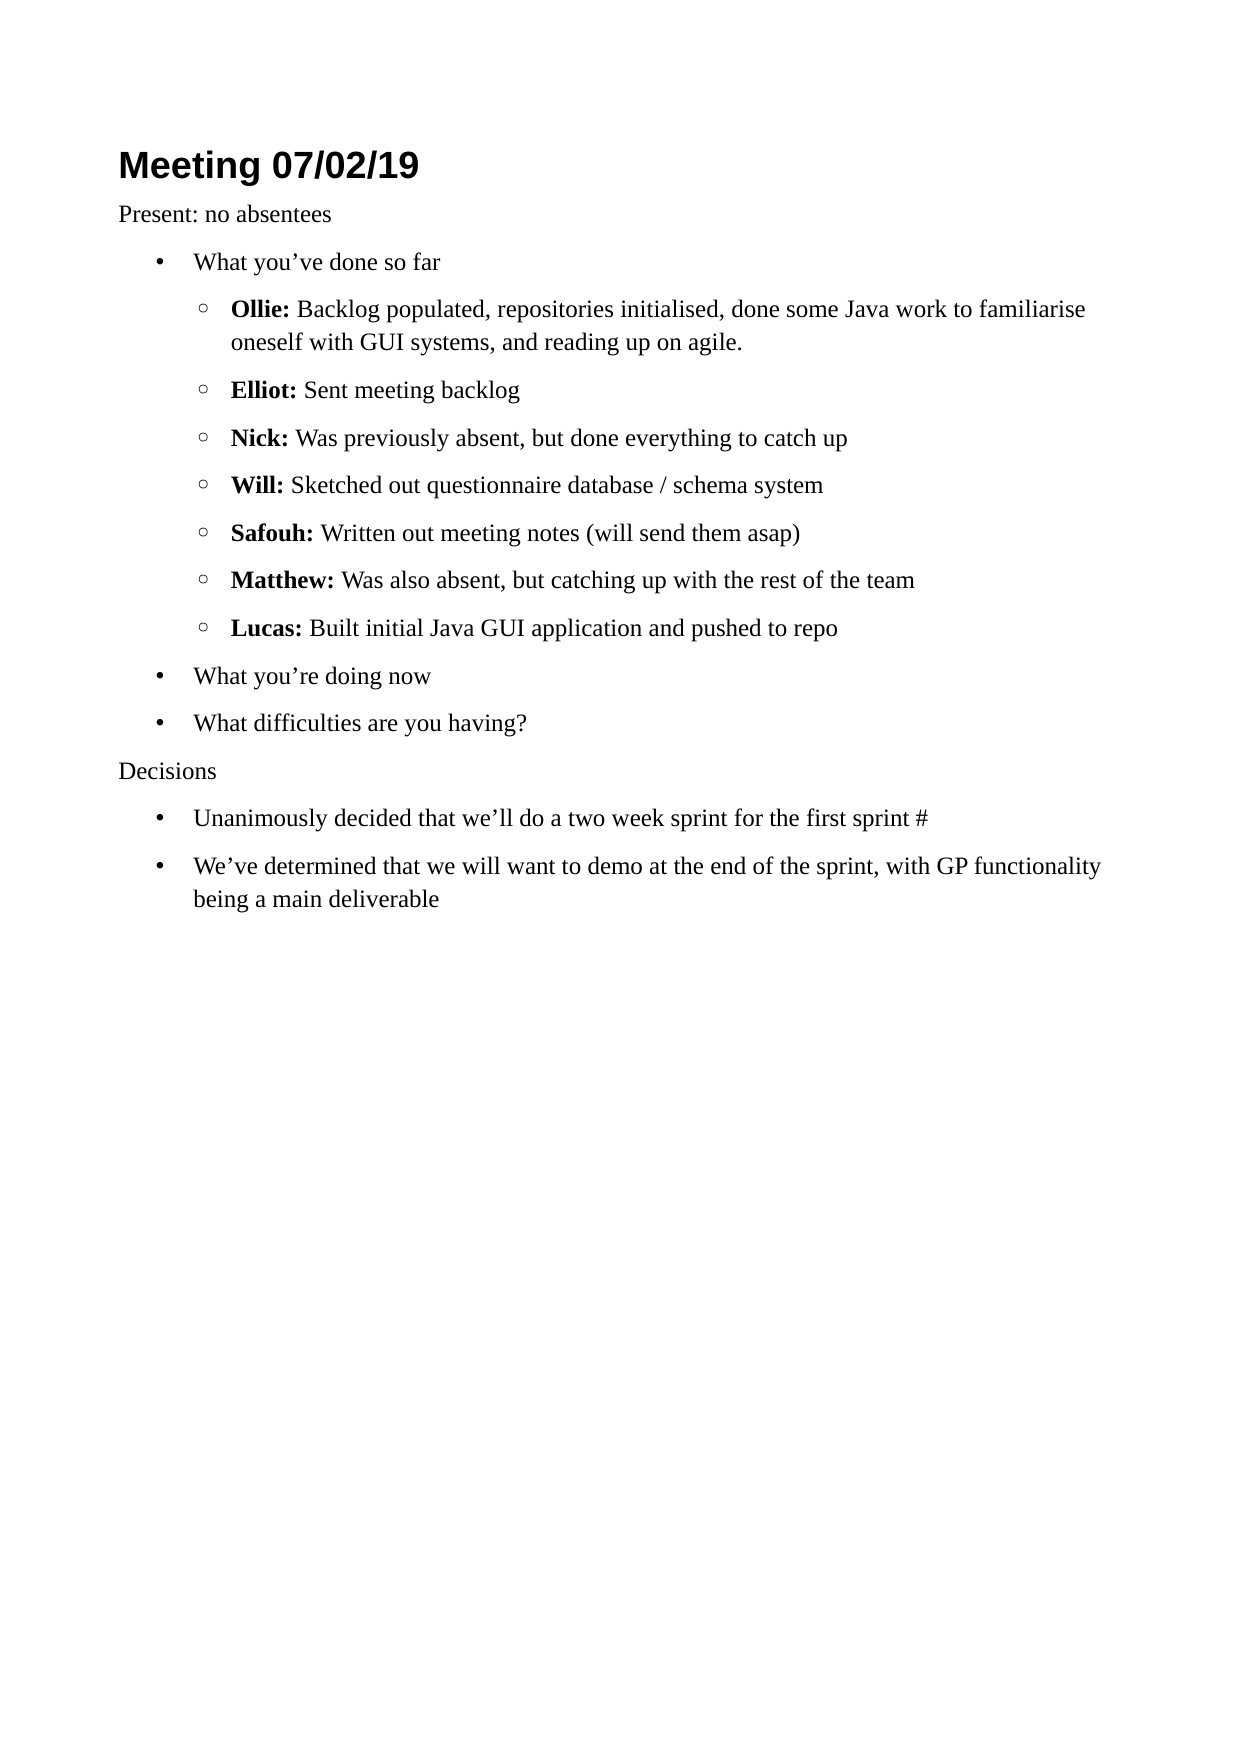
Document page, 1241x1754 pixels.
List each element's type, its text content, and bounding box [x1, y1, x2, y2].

list Elliot: Sent meeting backlog [193, 375, 1122, 404]
subtitle Meeting 07/02/19 [118, 143, 1122, 187]
text Decisions [118, 756, 1122, 785]
list We’ve determined that we will want to demo at the end of the sprint, with GP functionality being a main deliverable [156, 851, 1122, 913]
list Lucas: Built initial Java GUI application and pushed to repo [193, 613, 1122, 642]
list What you’ve done so far [156, 247, 1122, 276]
list Unanimously decided that we’ll do a two week sprint for the first sprint # [156, 803, 1122, 832]
list Nick: Was previously absent, but done everything to catch up [193, 423, 1122, 451]
list What difficulties are you having? [156, 708, 1122, 737]
list What you’re doing now [156, 661, 1122, 689]
list Safouh: Written out meeting notes (will send them asap) [193, 518, 1122, 547]
list Matthew: Was also absent, but catching up with the rest of the team [193, 566, 1122, 594]
list Will: Sketched out questionnaire database / schema system [193, 470, 1122, 499]
text Present: no absentees [118, 199, 1122, 228]
list Ollie: Backlog populated, repositories initialised, done some Java work to familiarise oneself with GUI systems, and reading up on agile. [193, 294, 1122, 356]
